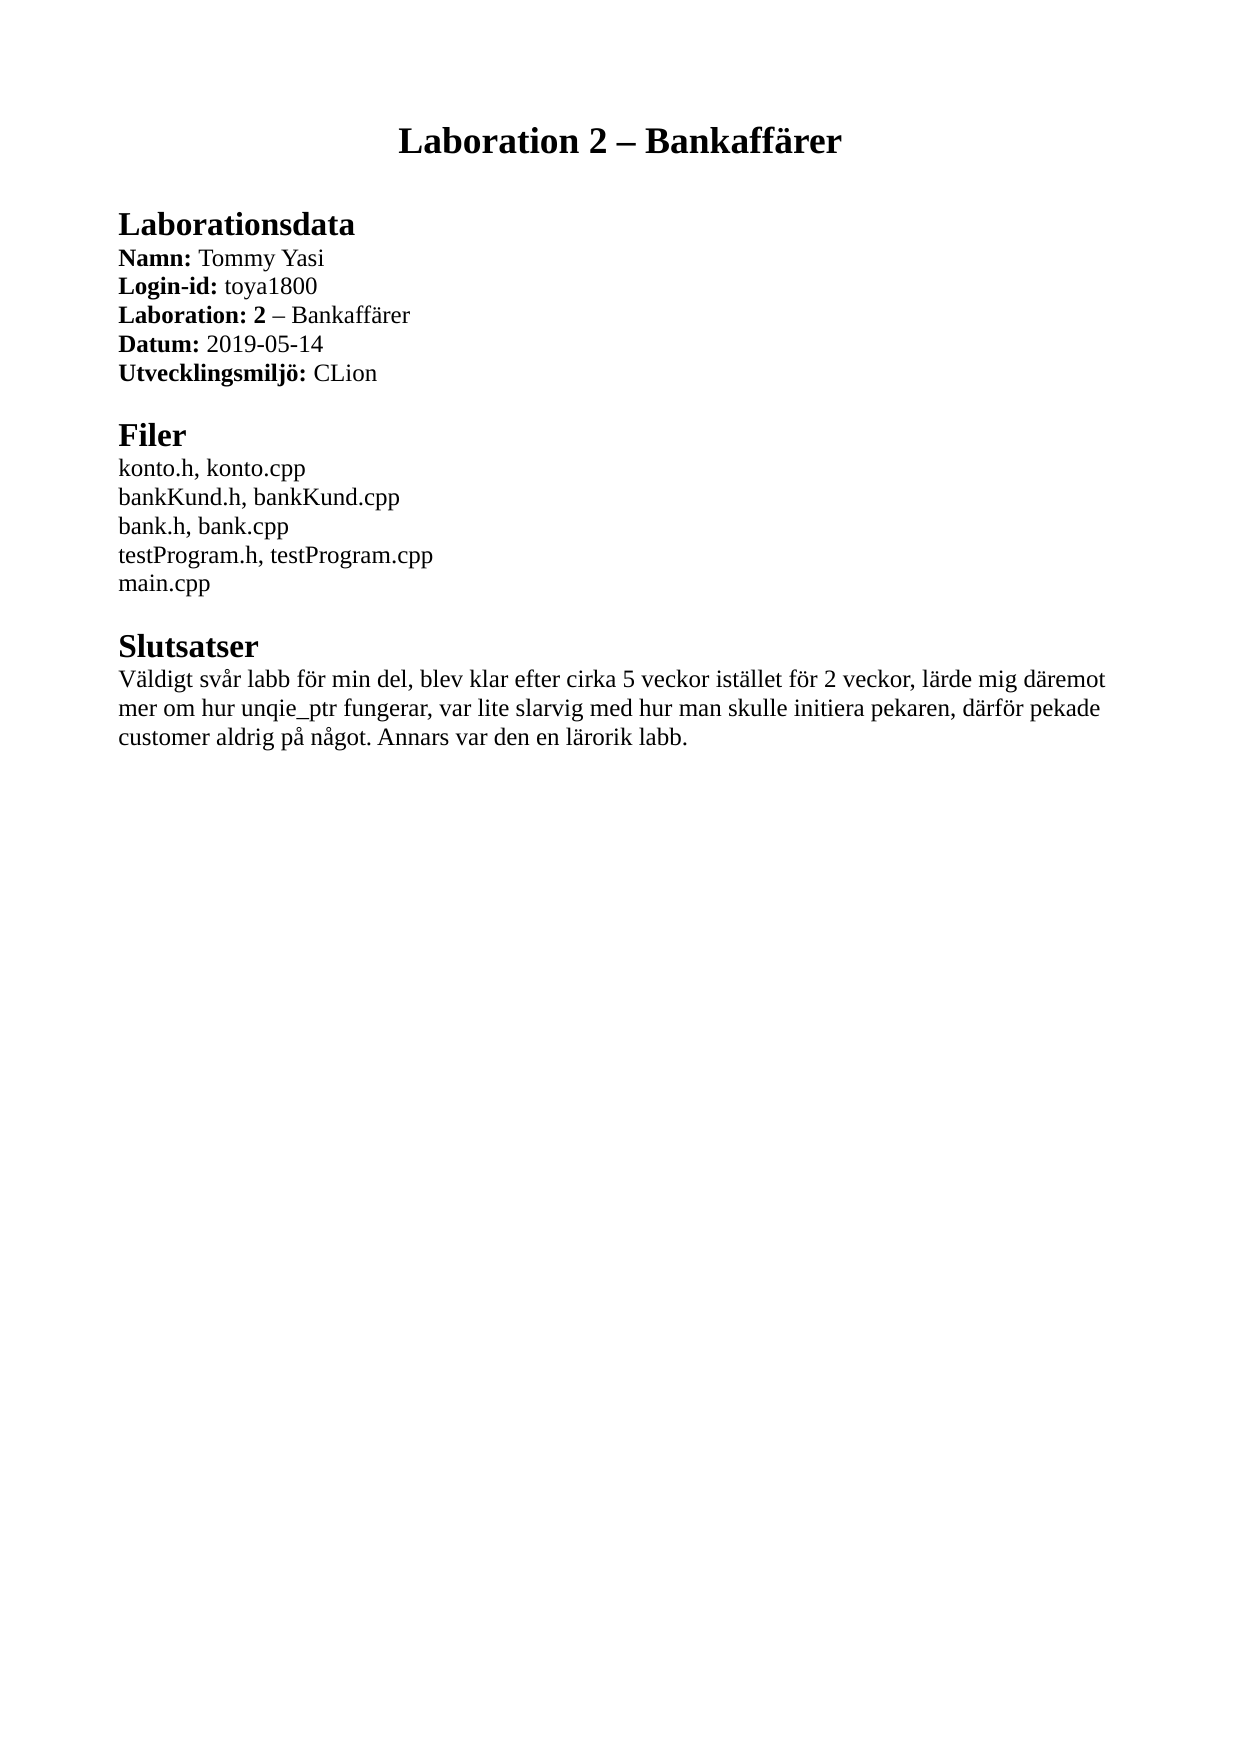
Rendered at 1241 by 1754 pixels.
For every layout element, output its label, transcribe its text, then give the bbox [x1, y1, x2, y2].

text Login-id: toya1800 [118, 271, 1122, 300]
text konto.h, konto.cpp [118, 453, 1122, 482]
text Filer [118, 415, 1122, 453]
text Utvecklingsmiljö: CLion [118, 358, 1122, 386]
text Väldigt svår labb för min del, blev klar efter cirka 5 veckor istället för 2 veckor, lärde mig däremot mer om hur unqie_ptr fungerar, var lite slarvig med hur man skulle initiera pekaren, därför pekade customer aldrig på något. Annars var den en lärorik labb. [118, 664, 1122, 751]
text main.cpp [118, 568, 1122, 597]
text Laboration: 2 – Bankaffärer [118, 300, 1122, 329]
text bank.h, bank.cpp [118, 511, 1122, 540]
text Datum: 2019-05-14 [118, 329, 1122, 358]
text Laboration 2 – Bankaffärer [118, 118, 1122, 161]
text Laborationsdata [118, 204, 1122, 243]
text bankKund.h, bankKund.cpp [118, 482, 1122, 511]
text testProgram.h, testProgram.cpp [118, 540, 1122, 568]
text Slutsatser [118, 626, 1122, 664]
text Namn: Tommy Yasi [118, 243, 1122, 271]
